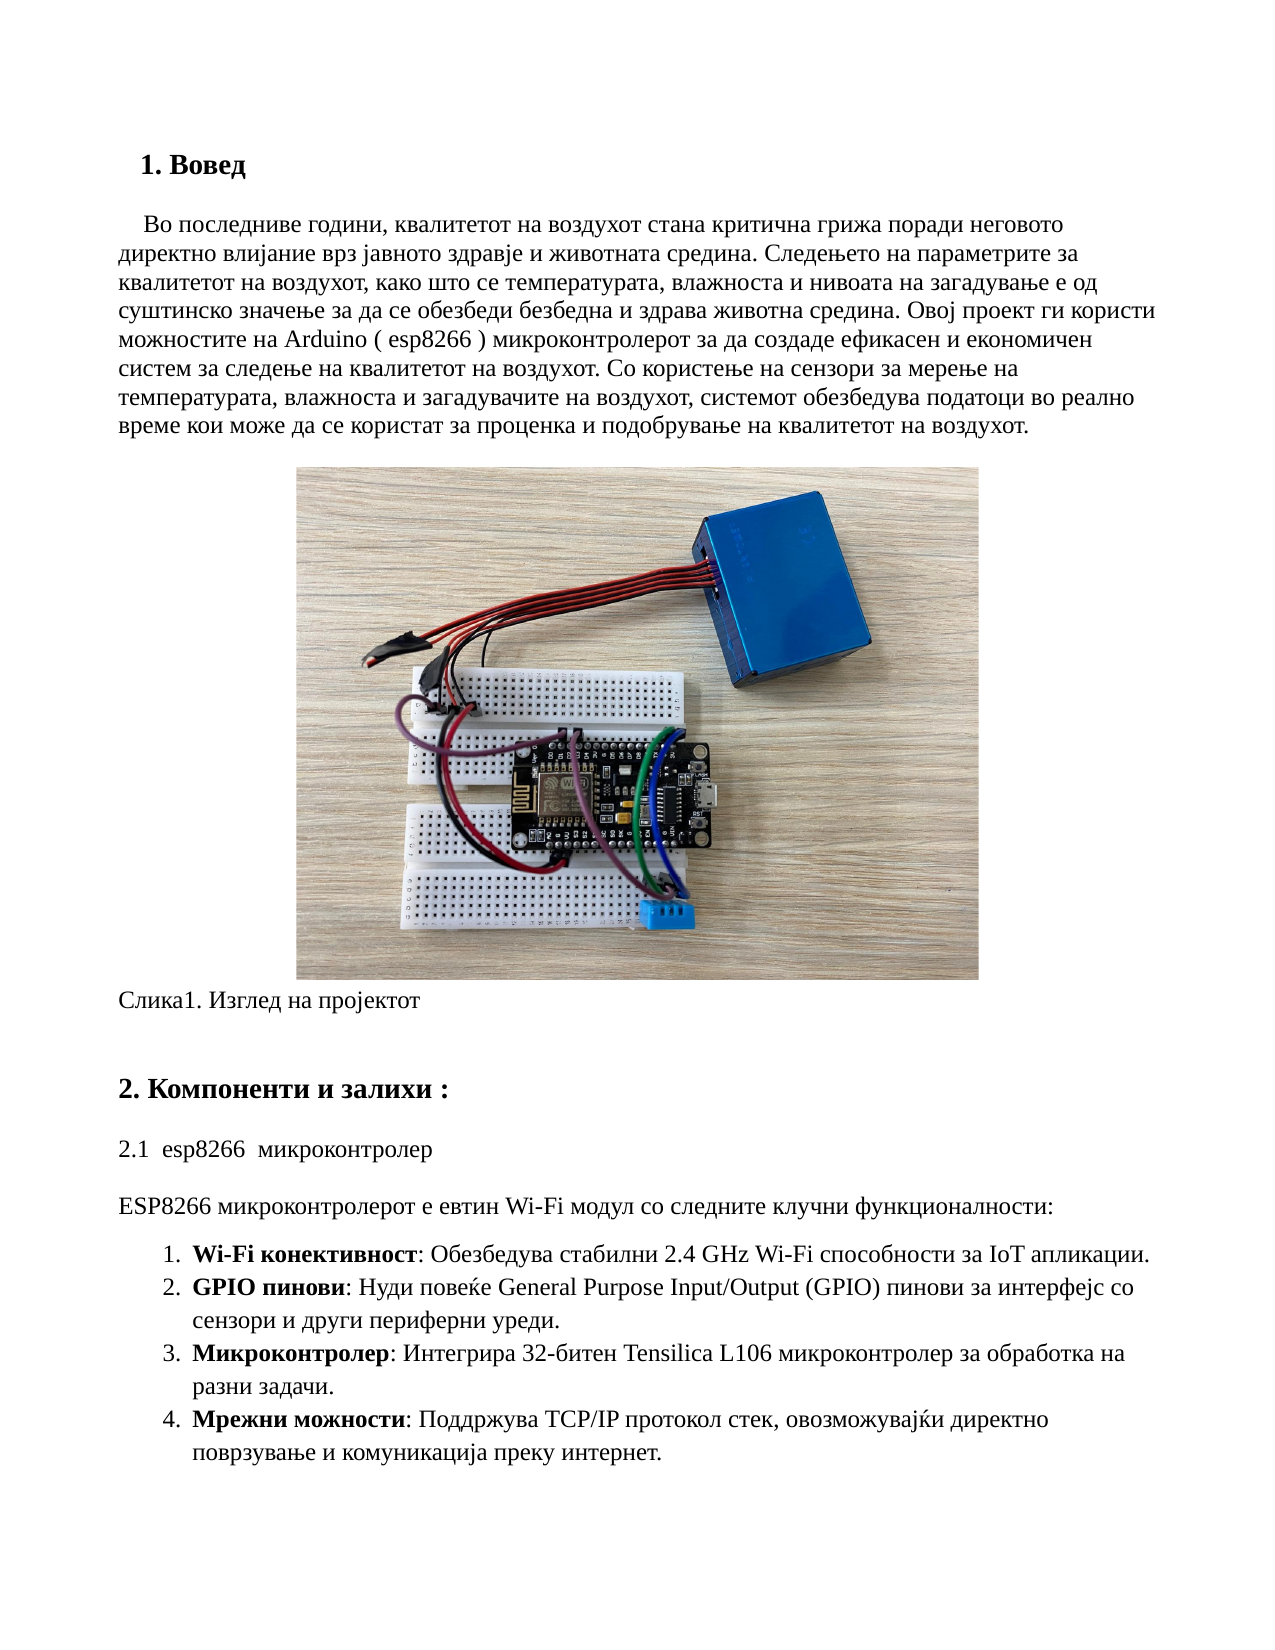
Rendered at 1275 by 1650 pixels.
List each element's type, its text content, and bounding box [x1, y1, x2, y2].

text Слика1. Изглед на пројектот [118, 985, 1157, 1014]
text 1. Вовед [118, 147, 1157, 180]
text ESP8266 микроконтролерот е евтин Wi-Fi модул со следните клучни функционалности: [118, 1191, 1157, 1220]
list Микроконтролер: Интегрира 32-битен Tensilica L106 микроконтролер за обработка на разни задачи. [162, 1338, 1157, 1400]
text 2.1 esp8266 микроконтролер [118, 1134, 1157, 1163]
list Мрежни можности: Поддржува TCP/IP протокол стек, овозможувајќи директно поврзување и комуникација преку интернет. [162, 1404, 1157, 1466]
picture [296, 467, 979, 980]
text 2. Компоненти и залихи : [118, 1072, 1157, 1105]
list GPIO пинови: Нуди повеќе General Purpose Input/Output (GPIO) пинови за интерфејс со сензори и други периферни уреди. [162, 1272, 1157, 1334]
list Wi-Fi конективност: Обезбедува стабилни 2.4 GHz Wi-Fi способности за IoT апликации. [162, 1239, 1157, 1268]
text Во последниве години, квалитетот на воздухот стана критична грижа поради неговото директно влијание врз јавното здравје и животната средина. Следењето на параметрите за квалитетот на воздухот, како што се температурата, влажноста и нивоата на загадување е од суштинско значење за да се обезбеди безбедна и здрава животна средина. Овој проект ги користи можностите на Arduino ( esp8266 ) микроконтролерот за да создаде ефикасен и економичен систем за следење на квалитетот на воздухот. Со користење на сензори за мерење на температурата, влажноста и загадувачите на воздухот, системот обезбедува податоци во реално време кои може да се користат за проценка и подобрување на квалитетот на воздухот. [118, 209, 1157, 439]
